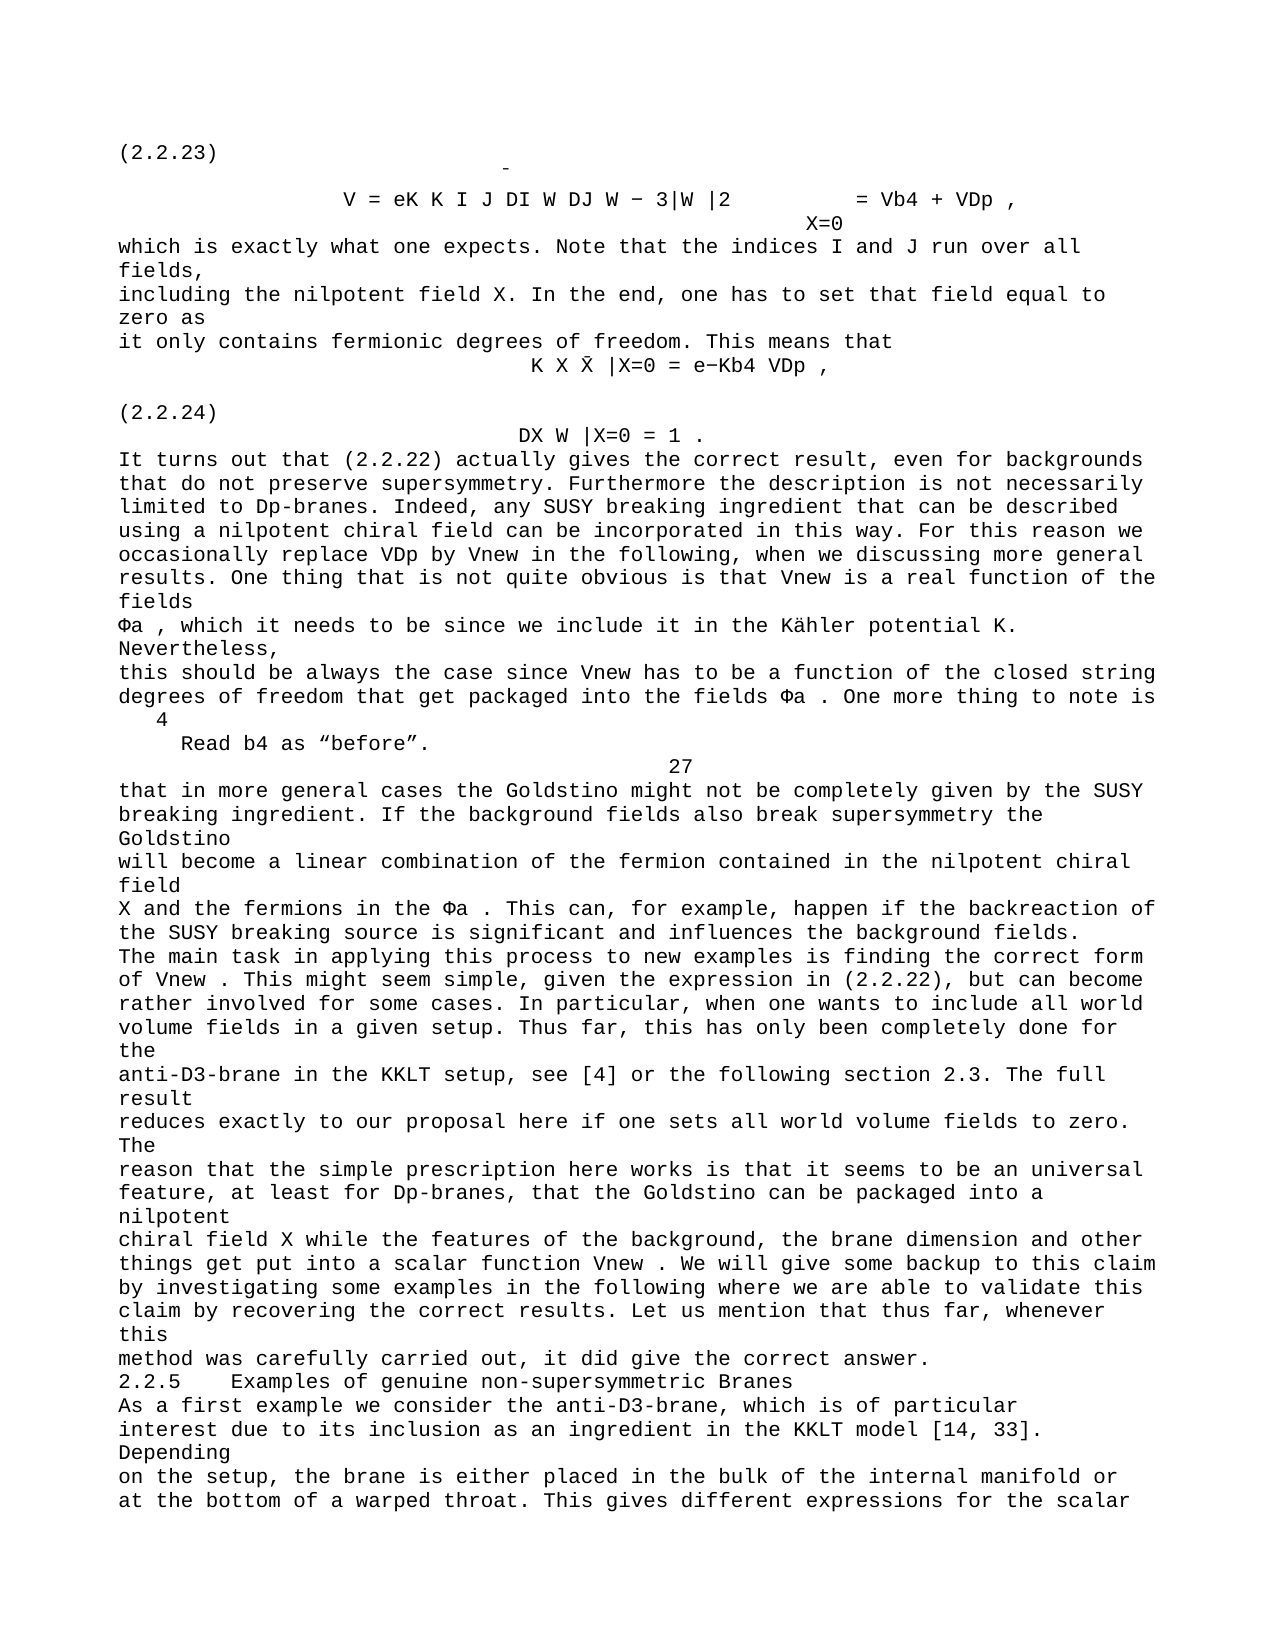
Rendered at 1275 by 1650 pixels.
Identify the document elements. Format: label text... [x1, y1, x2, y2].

text reason that the simple prescription here works is that it seems to be an universal [118, 1158, 1157, 1182]
text ̄ [118, 165, 1157, 189]
text reduces exactly to our proposal here if one sets all world volume fields to zero. The [118, 1111, 1157, 1158]
text occasionally replace VDp by Vnew in the following, when we discussing more general [118, 544, 1157, 567]
text The main task in applying this process to new examples is finding the correct form [118, 946, 1157, 969]
text using a nilpotent chiral field can be incorporated in this way. For this reason we [118, 520, 1157, 544]
text on the setup, the brane is either placed in the bulk of the internal manifold or [118, 1466, 1157, 1489]
text 2.2.5 Examples of genuine non-supersymmetric Branes [118, 1371, 1157, 1395]
text X=0 [118, 213, 1157, 236]
text interest due to its inclusion as an ingredient in the KKLT model [14, 33]. Depending [118, 1419, 1157, 1466]
text anti-D3-brane in the KKLT setup, see [4] or the following section 2.3. The full result [118, 1064, 1157, 1111]
text claim by recovering the correct results. Let us mention that thus far, whenever this [118, 1300, 1157, 1348]
text 27 [118, 757, 1157, 780]
text 4 [118, 709, 1157, 733]
text results. One thing that is not quite obvious is that Vnew is a real function of the fields [118, 567, 1157, 615]
text X and the fermions in the Φa . This can, for example, happen if the backreaction of [118, 898, 1157, 922]
text that do not preserve supersymmetry. Furthermore the description is not necessarily [118, 473, 1157, 496]
text degrees of freedom that get packaged into the fields Φa . One more thing to note is [118, 686, 1157, 709]
text of Vnew . This might seem simple, given the expression in (2.2.22), but can become [118, 969, 1157, 993]
text As a first example we consider the anti-D3-brane, which is of particular [118, 1395, 1157, 1419]
text (2.2.24) [118, 378, 1157, 426]
text by investigating some examples in the following where we are able to validate this [118, 1277, 1157, 1300]
text it only contains fermionic degrees of freedom. This means that [118, 331, 1157, 354]
text at the bottom of a warped throat. This gives different expressions for the scalar [118, 1489, 1157, 1513]
text the SUSY breaking source is significant and influences the background fields. [118, 922, 1157, 946]
text this should be always the case since Vnew has to be a function of the closed string [118, 662, 1157, 686]
text Φa , which it needs to be since we include it in the Kähler potential K. Nevertheless, [118, 615, 1157, 662]
text chiral field X while the features of the background, the brane dimension and other [118, 1229, 1157, 1253]
text breaking ingredient. If the background fields also break supersymmetry the Goldstino [118, 804, 1157, 851]
text will become a linear combination of the fermion contained in the nilpotent chiral field [118, 851, 1157, 898]
text that in more general cases the Goldstino might not be completely given by the SUSY [118, 780, 1157, 804]
text It turns out that (2.2.22) actually gives the correct result, even for backgrounds [118, 449, 1157, 473]
text rather involved for some cases. In particular, when one wants to include all world [118, 993, 1157, 1017]
text DX W |X=0 = 1 . [118, 426, 1157, 449]
text limited to Dp-branes. Indeed, any SUSY breaking ingredient that can be described [118, 496, 1157, 520]
text Read b4 as “before”. [118, 733, 1157, 757]
text V = eK K I J DI W DJ W − 3|W |2 = Vb4 + VDp , [118, 189, 1157, 213]
text feature, at least for Dp-branes, that the Goldstino can be packaged into a nilpotent [118, 1182, 1157, 1229]
text which is exactly what one expects. Note that the indices I and J run over all fields, [118, 236, 1157, 284]
text volume fields in a given setup. Thus far, this has only been completely done for the [118, 1017, 1157, 1064]
text (2.2.23) [118, 118, 1157, 165]
text things get put into a scalar function Vnew . We will give some backup to this claim [118, 1253, 1157, 1277]
text including the nilpotent field X. In the end, one has to set that field equal to zero as [118, 284, 1157, 331]
text method was carefully carried out, it did give the correct answer. [118, 1348, 1157, 1371]
text K X X̄ |X=0 = e−Kb4 VDp , [118, 354, 1157, 378]
